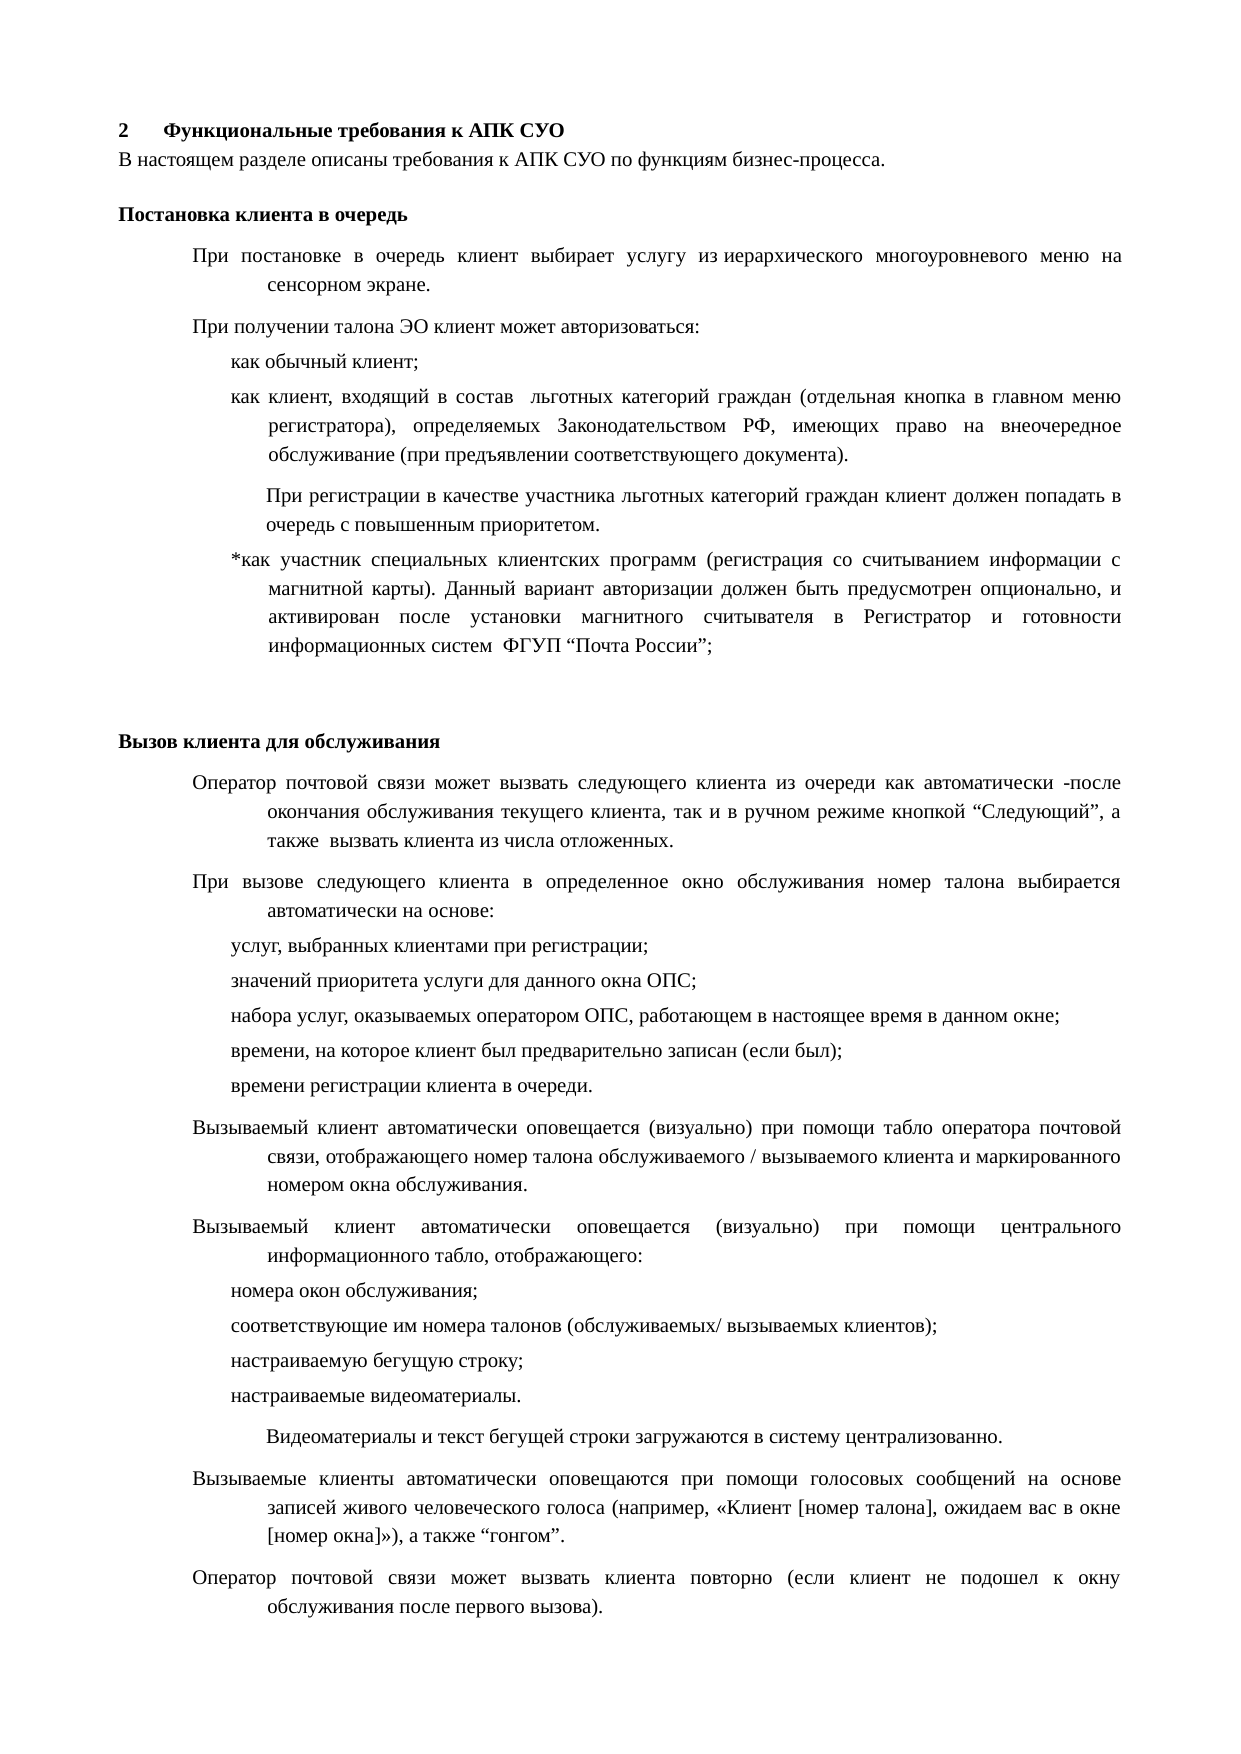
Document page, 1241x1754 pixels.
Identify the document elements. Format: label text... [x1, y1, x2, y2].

text В настоящем разделе описаны требования к АПК СУО по функциям бизнес-процесса. [118, 147, 1122, 171]
text При получении талона ЭО клиент может авторизоваться: [192, 313, 1122, 338]
text Постановка клиента в очередь [118, 202, 1122, 226]
text При постановке в очередь клиент выбирает услугу из иерархического многоуровневого меню на сенсорном экране. [192, 243, 1122, 296]
text Оператор почтовой связи может вызвать клиента повторно (если клиент не подошел к окну обслуживания после первого вызова). [192, 1565, 1122, 1618]
text настраиваемую бегущую строку; [231, 1348, 1122, 1372]
text Вызов клиента для обслуживания [118, 728, 1122, 753]
text При регистрации в качестве участника льготных категорий граждан клиент должен попадать в очередь с повышенным приоритетом. [266, 483, 1122, 536]
text При вызове следующего клиента в определенное окно обслуживания номер талона выбирается автоматически на основе: [192, 869, 1122, 922]
text *как участник специальных клиентских программ (регистрация со считыванием информации с магнитной карты). Данный вариант авторизации должен быть предусмотрен опционально, и активирован после установки магнитного считывателя в Регистратор и готовности информационных систем ФГУП “Почта России”; [231, 547, 1122, 657]
text Вызываемый клиент автоматически оповещается (визуально) при помощи центрального информационного табло, отображающего: [192, 1214, 1122, 1267]
text как обычный клиент; [231, 349, 1122, 373]
text набора услуг, оказываемых оператором ОПС, работающем в настоящее время в данном окне; [231, 1003, 1122, 1027]
text времени, на которое клиент был предварительно записан (если был); [231, 1038, 1122, 1062]
text номера окон обслуживания; [231, 1278, 1122, 1302]
text услуг, выбранных клиентами при регистрации; [231, 933, 1122, 957]
text Вызываемый клиент автоматически оповещается (визуально) при помощи табло оператора почтовой связи, отображающего номер талона обслуживаемого / вызываемого клиента и маркированного номером окна обслуживания. [192, 1115, 1122, 1196]
list Функциональные требования к АПК СУО [118, 118, 1122, 142]
text как клиент, входящий в состав льготных категорий граждан (отдельная кнопка в главном меню регистратора), определяемых Законодательством РФ, имеющих право на внеочередное обслуживание (при предъявлении соответствующего документа). [231, 384, 1122, 466]
text времени регистрации клиента в очереди. [231, 1073, 1122, 1097]
text Вызываемые клиенты автоматически оповещаются при помощи голосовых сообщений на основе записей живого человеческого голоса (например, «Клиент [номер талона], ожидаем вас в окне [номер окна]»), а также “гонгом”. [192, 1466, 1122, 1547]
text настраиваемые видеоматериалы. [231, 1383, 1122, 1407]
text значений приоритета услуги для данного окна ОПС; [231, 968, 1122, 992]
text соответствующие им номера талонов (обслуживаемых/ вызываемых клиентов); [231, 1313, 1122, 1337]
text Видеоматериалы и текст бегущей строки загружаются в систему централизованно. [266, 1424, 1122, 1448]
text Оператор почтовой связи может вызвать следующего клиента из очереди как автоматически -после окончания обслуживания текущего клиента, так и в ручном режиме кнопкой “Следующий”, а также вызвать клиента из числа отложенных. [192, 770, 1122, 852]
